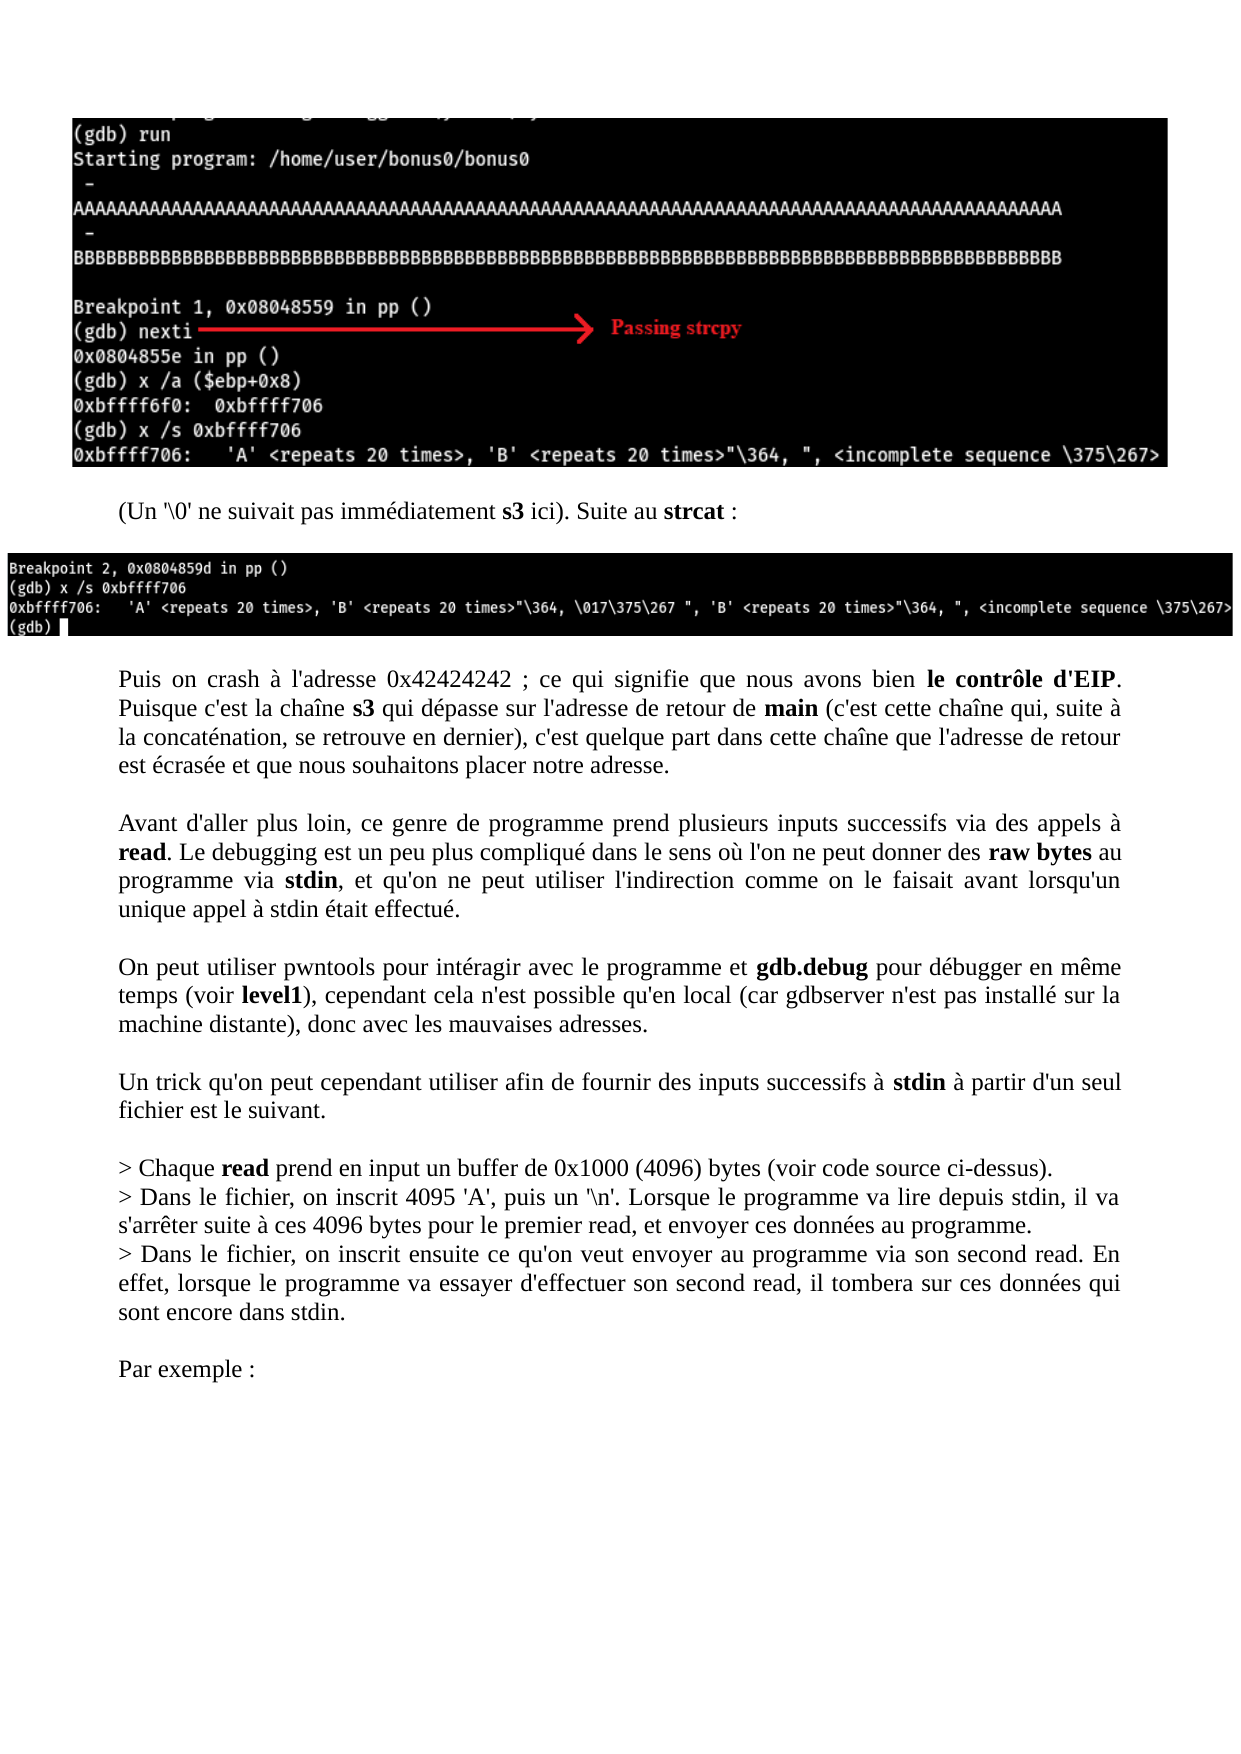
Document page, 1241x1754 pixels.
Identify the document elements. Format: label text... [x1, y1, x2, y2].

text > Chaque read prend en input un buffer de 0x1000 (4096) bytes (voir code source ci-dessus). [118, 1153, 1122, 1182]
text Par exemple : [118, 1354, 1122, 1383]
text On peut utiliser pwntools pour intéragir avec le programme et gdb.debug pour débugger en même temps (voir level1), cependant cela n'est possible qu'en local (car gdbserver n'est pas installé sur la machine distante), donc avec les mauvaises adresses. [118, 952, 1122, 1038]
text Un trick qu'on peut cependant utiliser afin de fournir des inputs successifs à stdin à partir d'un seul fichier est le suivant. [118, 1067, 1122, 1124]
text Puis on crash à l'adresse 0x42424242 ; ce qui signifie que nous avons bien le contrôle d'EIP. Puisque c'est la chaîne s3 qui dépasse sur l'adresse de retour de main (c'est cette chaîne qui, suite à la concaténation, se retrouve en dernier), c'est quelque part dans cette chaîne que l'adresse de retour est écrasée et que nous souhaitons placer notre adresse. [118, 664, 1122, 779]
text Avant d'aller plus loin, ce genre de programme prend plusieurs inputs successifs via des appels à read. Le debugging est un peu plus compliqué dans le sens où l'on ne peut donner des raw bytes au programme via stdin, et qu'on ne peut utiliser l'indirection comme on le faisait avant lorsqu'un unique appel à stdin était effectué. [118, 808, 1122, 923]
text > Dans le fichier, on inscrit ensuite ce qu'on veut envoyer au programme via son second read. En effet, lorsque le programme va essayer d'effectuer son second read, il tombera sur ces données qui sont encore dans stdin. [118, 1239, 1122, 1325]
text (Un '\0' ne suivait pas immédiatement s3 ici). Suite au strcat : [118, 496, 1122, 524]
text > Dans le fichier, on inscrit 4095 'A', puis un '\n'. Lorsque le programme va lire depuis stdin, il va s'arrêter suite à ces 4096 bytes pour le premier read, et envoyer ces données au programme. [118, 1182, 1122, 1239]
